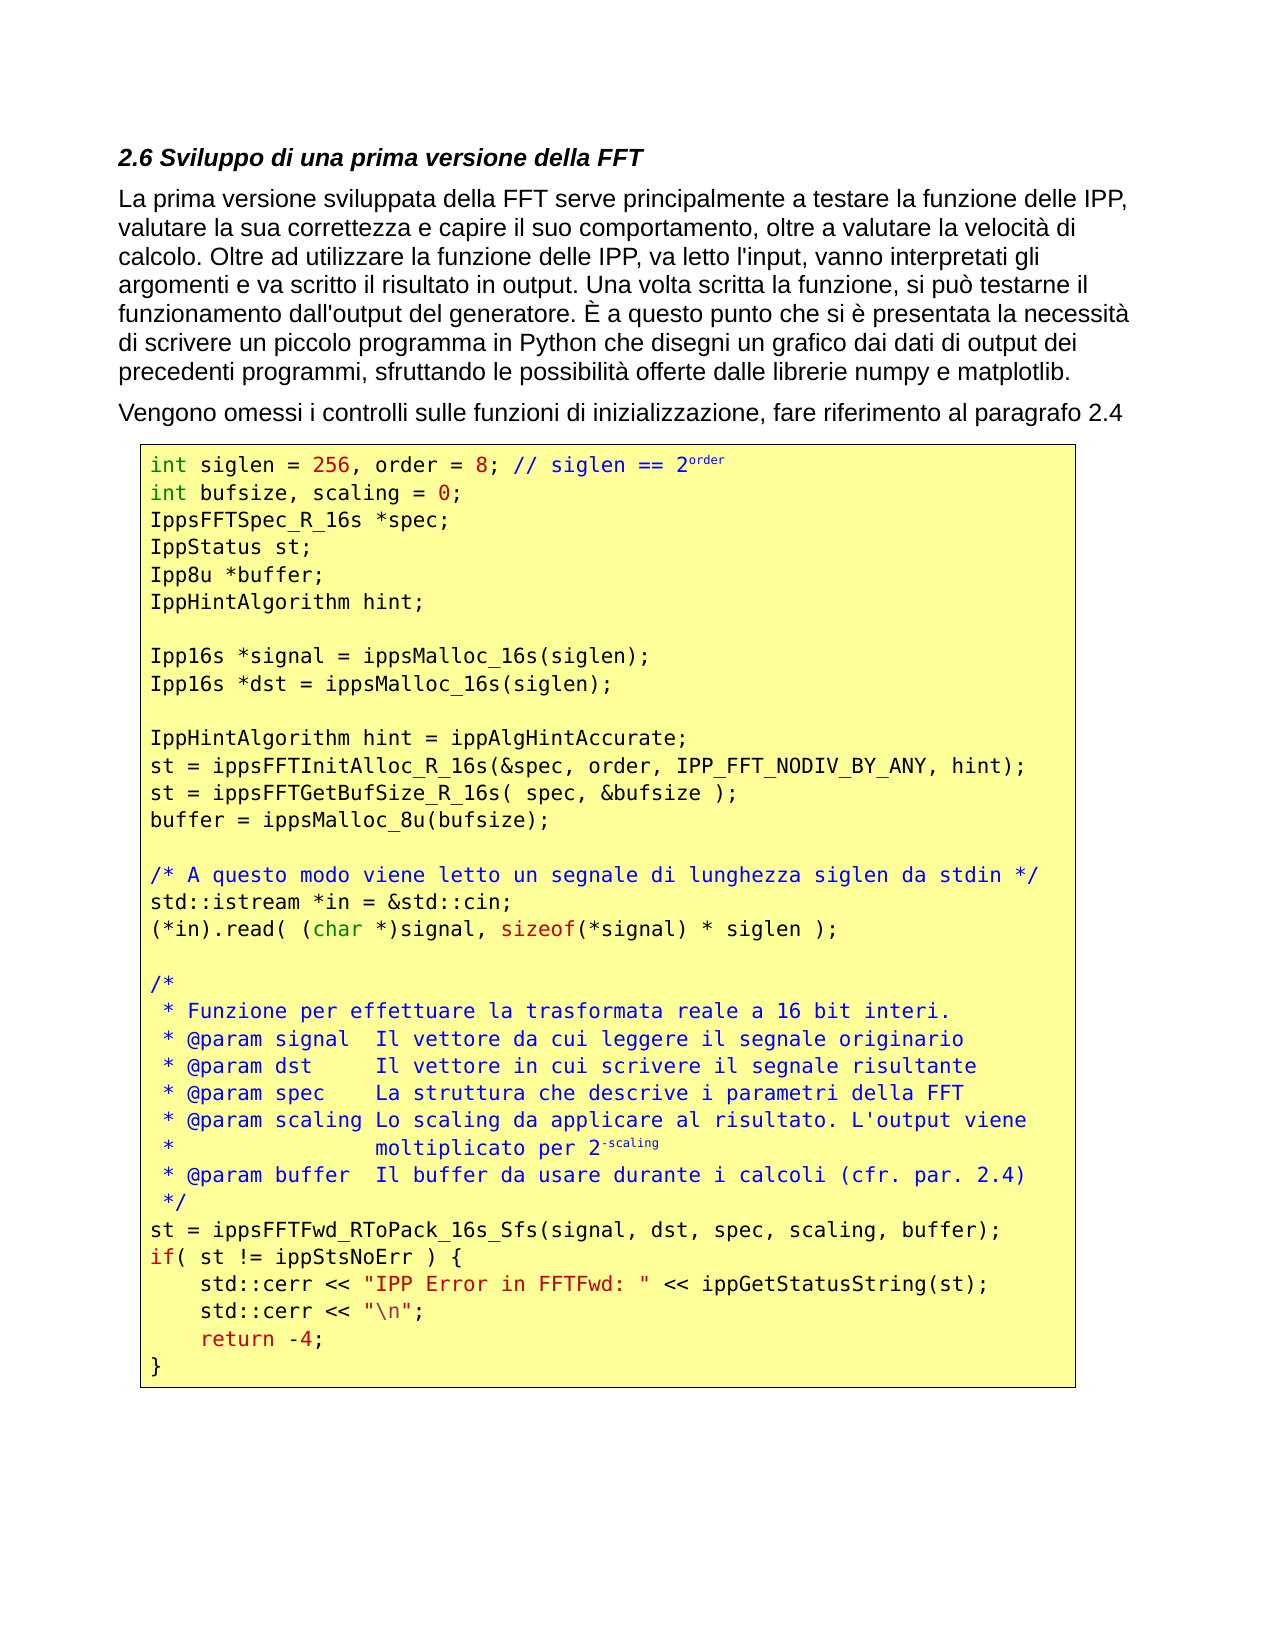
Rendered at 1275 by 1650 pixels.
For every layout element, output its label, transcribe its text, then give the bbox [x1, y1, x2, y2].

text * @param scaling Lo scaling da applicare al risultato. L'output viene [149, 1108, 1066, 1133]
text * @param dst Il vettore in cui scrivere il segnale risultante [149, 1054, 1066, 1078]
text La prima versione sviluppata della FFT serve principalmente a testare la funzione delle IPP, valutare la sua correttezza e capire il suo comportamento, oltre a valutare la velocità di calcolo. Oltre ad utilizzare la funzione delle IPP, va letto l'input, vanno interpretati gli argomenti e va scritto il risultato in output. Una volta scritta la funzione, si può testarne il funzionamento dall'output del generatore. È a questo punto che si è presentata la necessità di scrivere un piccolo programma in Python che disegni un grafico dai dati di output dei precedenti programmi, sfruttando le possibilità offerte dalle librerie numpy e matplotlib. [118, 184, 1157, 385]
text (*in).read( (char *)signal, sizeof(*signal) * siglen ); [149, 917, 1066, 942]
text std::cerr << "\n"; [149, 1299, 1066, 1324]
text Ipp16s *signal = ippsMalloc_16s(siglen); [149, 644, 1066, 669]
text st = ippsFFTFwd_RToPack_16s_Sfs(signal, dst, spec, scaling, buffer); [149, 1218, 1066, 1242]
text * @param buffer Il buffer da usare durante i calcoli (cfr. par. 2.4) [149, 1163, 1066, 1187]
text st = ippsFFTInitAlloc_R_16s(&spec, order, IPP_FFT_NODIV_BY_ANY, hint); [149, 754, 1066, 778]
text Vengono omessi i controlli sulle funzioni di inizializzazione, fare riferimento al paragrafo 2.4 [118, 398, 1157, 427]
text Ipp16s *dst = ippsMalloc_16s(siglen); [149, 672, 1066, 696]
text */ [149, 1190, 1066, 1214]
text if( st != ippStsNoErr ) { [149, 1245, 1066, 1269]
text * Funzione per effettuare la trasformata reale a 16 bit interi. [149, 999, 1066, 1023]
text /* A questo modo viene letto un segnale di lunghezza siglen da stdin */ [149, 863, 1066, 887]
text int bufsize, scaling = 0; [149, 481, 1066, 505]
text std::istream *in = &std::cin; [149, 890, 1066, 914]
subtitle 2.6 Sviluppo di una prima versione della FFT [118, 143, 1157, 172]
text return -4; [149, 1327, 1066, 1351]
text * moltiplicato per 2-scaling [149, 1136, 1066, 1160]
text IppsFFTSpec_R_16s *spec; [149, 508, 1066, 532]
text buffer = ippsMalloc_8u(bufsize); [149, 808, 1066, 832]
text Ipp8u *buffer; [149, 563, 1066, 587]
text IppHintAlgorithm hint; [149, 590, 1066, 614]
text * @param signal Il vettore da cui leggere il segnale originario [149, 1027, 1066, 1051]
text } [149, 1354, 1066, 1378]
text IppHintAlgorithm hint = ippAlgHintAccurate; [149, 726, 1066, 751]
text std::cerr << "IPP Error in FFTFwd: " << ippGetStatusString(st); [149, 1272, 1066, 1296]
text /* [149, 972, 1066, 996]
text int siglen = 256, order = 8; // siglen == 2order [149, 453, 1066, 478]
text IppStatus st; [149, 535, 1066, 559]
text st = ippsFFTGetBufSize_R_16s( spec, &bufsize ); [149, 781, 1066, 805]
text * @param spec La struttura che descrive i parametri della FFT [149, 1081, 1066, 1105]
